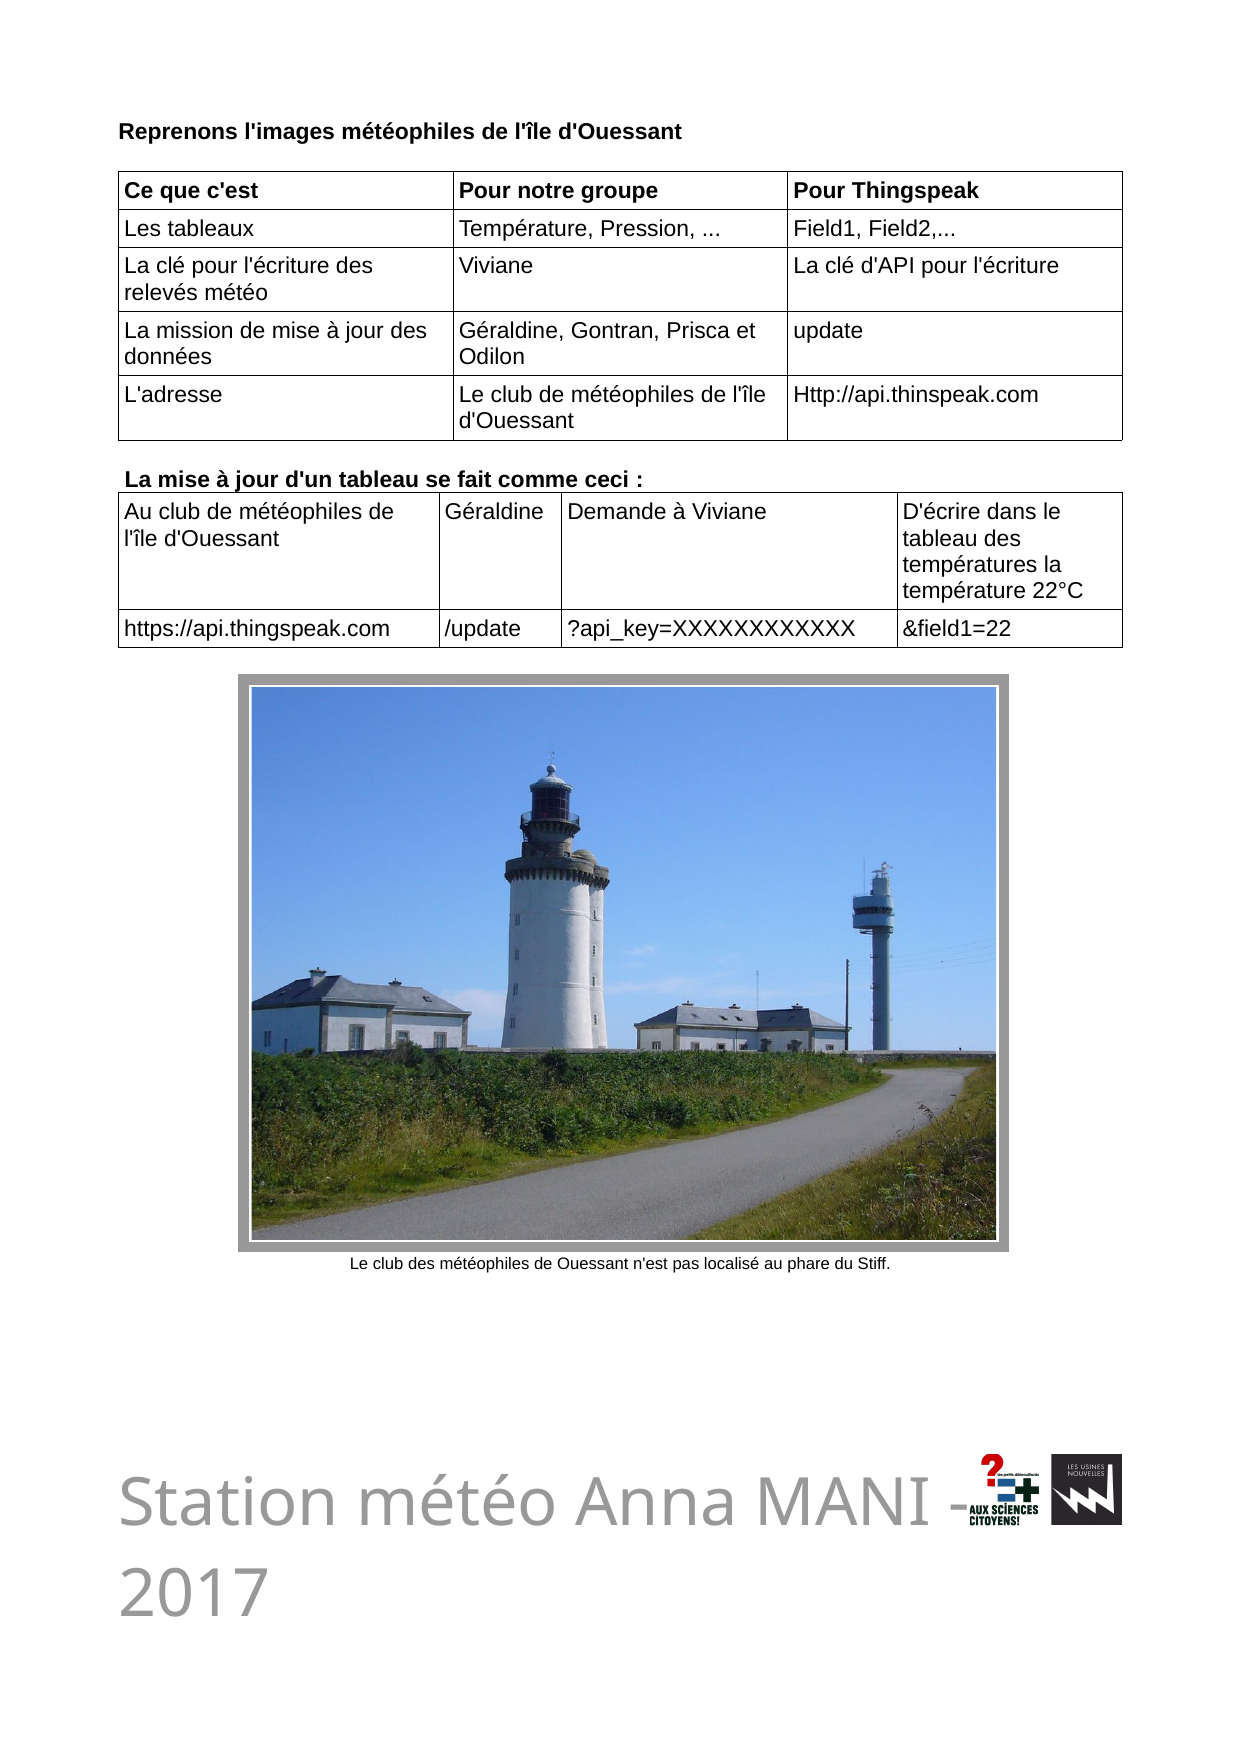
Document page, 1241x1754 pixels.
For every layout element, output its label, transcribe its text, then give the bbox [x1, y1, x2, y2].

table_cell /update [440, 610, 561, 647]
table_cell Géraldine, Gontran, Prisca et Odilon [454, 312, 787, 375]
table_cell update [788, 312, 1122, 375]
table_cell Les tableaux [119, 210, 453, 247]
table_cell Température, Pression, ... [454, 210, 787, 247]
table_header D'écrire dans le tableau des températures la température 22°C [898, 493, 1122, 609]
picture [1051, 1454, 1122, 1525]
table_header Demande à Viviane [562, 493, 897, 609]
table_cell ?api_key=XXXXXXXXXXXX [562, 610, 897, 647]
table_header Ce que c'est [119, 172, 453, 209]
table_cell https://api.thingspeak.com [119, 610, 439, 647]
text Reprenons l'images météophiles de l'île d'Ouessant [118, 118, 1122, 144]
table_cell La clé pour l'écriture des relevés météo [119, 248, 453, 311]
table_cell Http://api.thinspeak.com [788, 376, 1122, 439]
picture [969, 1454, 1039, 1526]
table_header Pour notre groupe [454, 172, 787, 209]
table_cell La mission de mise à jour des données [119, 312, 453, 375]
text La mise à jour d'un tableau se fait comme ceci : [118, 466, 1122, 492]
table_cell Le club de météophiles de l'île d'Ouessant [454, 376, 787, 439]
table_cell L'adresse [119, 376, 453, 439]
table_header Pour Thingspeak [788, 172, 1122, 209]
table_cell Viviane [454, 248, 787, 311]
table_cell &field1=22 [898, 610, 1122, 647]
text Le club des météophiles de Ouessant n'est pas localisé au phare du Stiff. [118, 1253, 1122, 1273]
table_cell Field1, Field2,... [788, 210, 1122, 247]
table_cell La clé d'API pour l'écriture [788, 248, 1122, 311]
picture [251, 687, 997, 1240]
table_header Géraldine [440, 493, 561, 609]
table_header Au club de météophiles de l'île d'Ouessant [119, 493, 439, 609]
